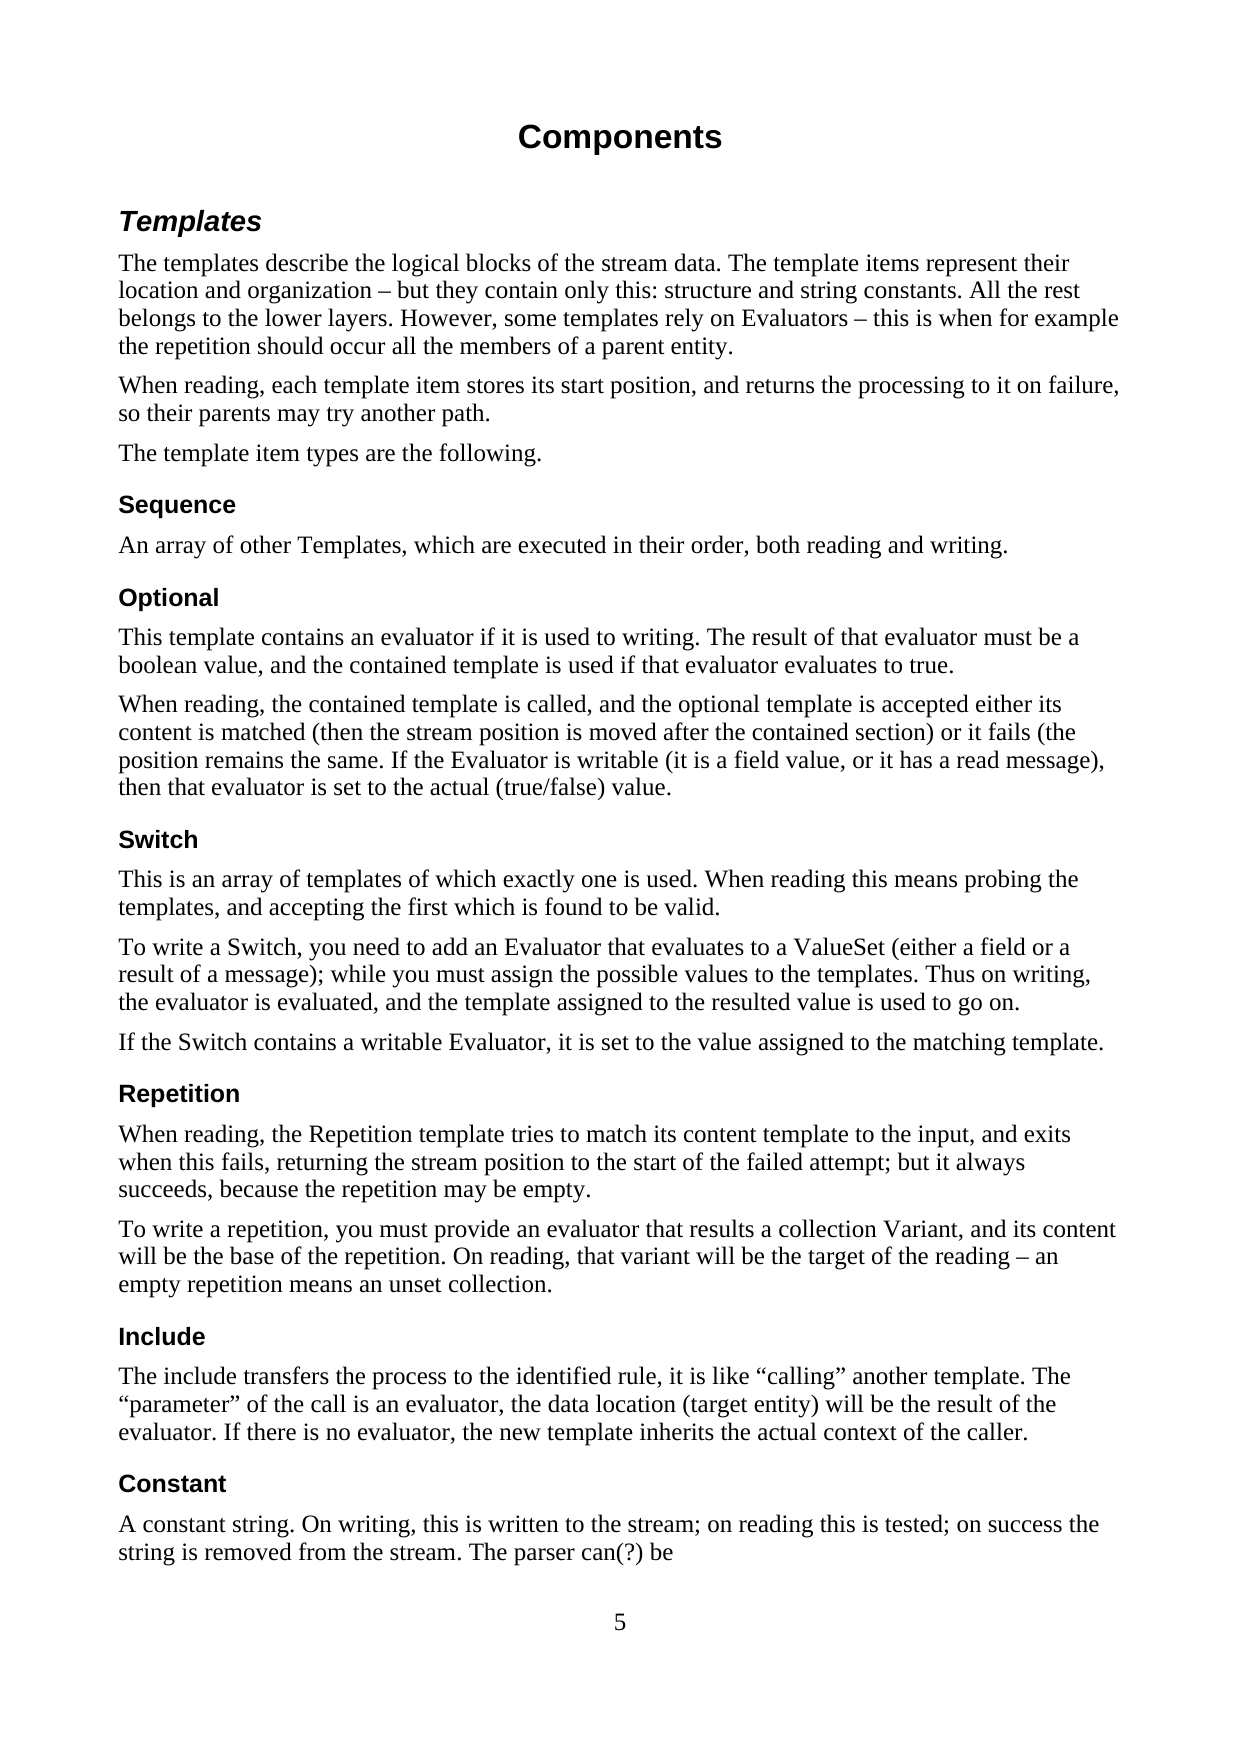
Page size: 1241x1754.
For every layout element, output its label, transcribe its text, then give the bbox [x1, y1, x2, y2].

text This is an array of templates of which exactly one is used. When reading this means probing the templates, and accepting the first which is found to be valid. [118, 866, 1122, 921]
text If the Switch contains a writable Evaluator, it is set to the value assigned to the matching template. [118, 1028, 1122, 1055]
text To write a Switch, you need to add an Evaluator that evaluates to a ValueSet (either a field or a result of a message); while you must assign the possible values to the templates. Thus on writing, the evaluator is evaluated, and the template assigned to the resulted value is used to go on. [118, 933, 1122, 1016]
subtitle Components [118, 118, 1122, 156]
text To write a repetition, you must provide an evaluator that results a collection Variant, and its content will be the base of the repetition. On reading, that variant will be the target of the reading – an empty repetition means an unset collection. [118, 1215, 1122, 1298]
subtitle Sequence [118, 491, 1122, 519]
text When reading, each template item stores its start position, and returns the processing to it on failure, so their parents may try another path. [118, 372, 1122, 427]
text When reading, the Repetition template tries to match its content template to the input, and exits when this fails, returning the stream position to the start of the failed attempt; but it always succeeds, because the repetition may be empty. [118, 1120, 1122, 1203]
subtitle Repetition [118, 1080, 1122, 1108]
text The templates describe the logical blocks of the stream data. The template items represent their location and organization – but they contain only this: structure and string constants. All the rest belongs to the lower layers. However, some templates rely on Evaluators – this is when for example the repetition should occur all the members of a parent entity. [118, 249, 1122, 360]
text A constant string. On writing, this is written to the stream; on reading this is tested; on success the string is removed from the stream. The parser can(?) be [118, 1510, 1122, 1565]
subtitle Templates [118, 204, 1122, 237]
text This template contains an evaluator if it is used to writing. The result of that evaluator must be a boolean value, and the contained template is used if that evaluator evaluates to true. [118, 623, 1122, 678]
subtitle Constant [118, 1470, 1122, 1498]
subtitle Optional [118, 583, 1122, 611]
text The include transfers the process to the identified rule, it is like “calling” another template. The “parameter” of the call is an evaluator, the data location (target entity) will be the result of the evaluator. If there is no evaluator, the new template inherits the actual context of the caller. [118, 1362, 1122, 1446]
subtitle Switch [118, 826, 1122, 854]
subtitle Include [118, 1323, 1122, 1351]
text When reading, the contained template is called, and the optional template is accepted either its content is matched (then the stream position is moved after the contained section) or it fails (the position remains the same. If the Evaluator is writable (it is a field value, or it has a read message), then that evaluator is set to the actual (true/false) value. [118, 690, 1122, 801]
text The template item types are the following. [118, 439, 1122, 466]
text An array of other Templates, which are executed in their order, both reading and writing. [118, 531, 1122, 559]
